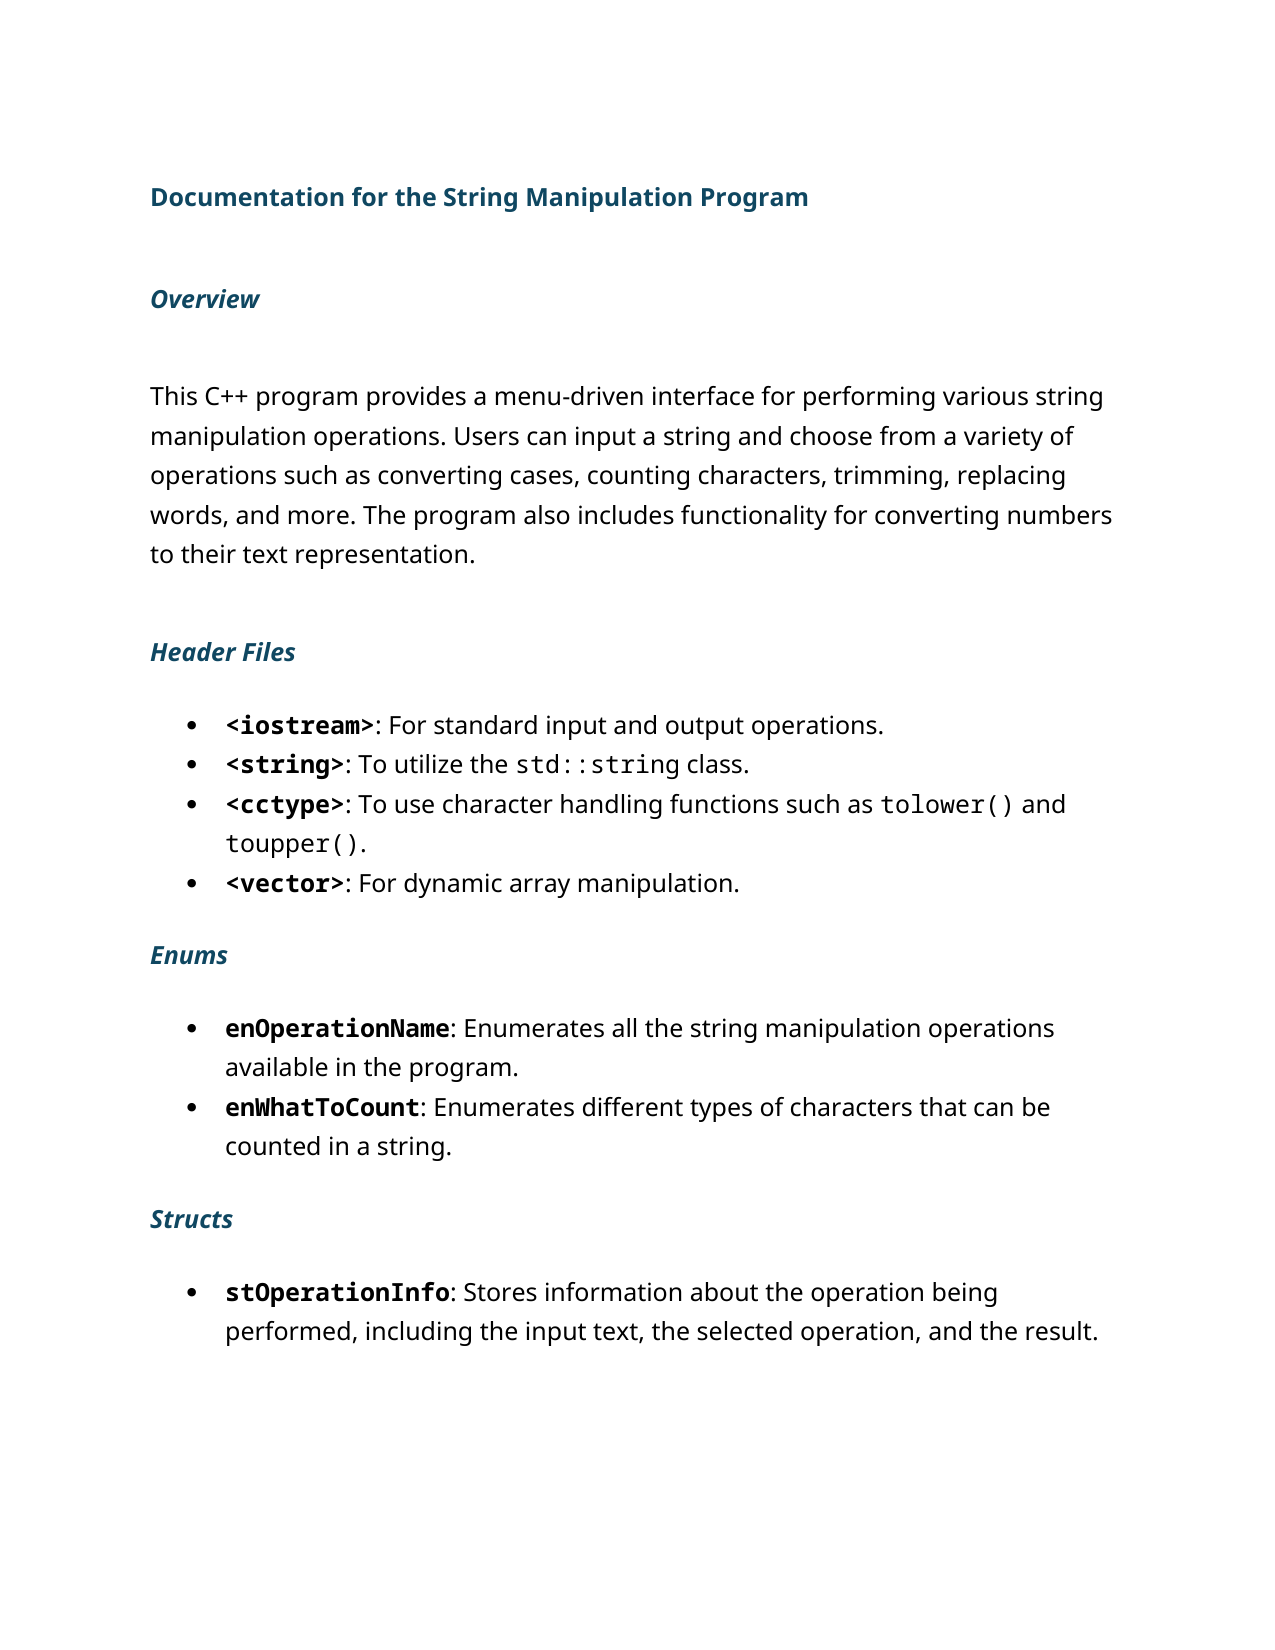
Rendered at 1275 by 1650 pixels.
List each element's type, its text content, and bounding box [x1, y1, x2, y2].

list enOperationName: Enumerates all the string manipulation operations available in the program. [187, 1011, 1125, 1084]
list enWhatToCount: Enumerates different types of characters that can be counted in a string. [187, 1089, 1125, 1163]
list <string>: To utilize the std::string class. [187, 747, 1125, 781]
subtitle Enums [150, 938, 1125, 972]
list stOperationInfo: Stores information about the operation being performed, including the input text, the selected operation, and the result. [187, 1274, 1125, 1348]
subtitle Documentation for the String Manipulation Program [150, 179, 1125, 213]
list <iostream>: For standard input and output operations. [187, 707, 1125, 741]
list <vector>: For dynamic array manipulation. [187, 865, 1125, 899]
subtitle Overview [150, 281, 1125, 315]
text This C++ program provides a menu-driven interface for performing various string manipulation operations. Users can input a string and choose from a variety of operations such as converting cases, counting characters, trimming, replacing words, and more. The program also includes functionality for converting numbers to their text representation. [150, 379, 1125, 571]
subtitle Structs [150, 1202, 1125, 1236]
subtitle Header Files [150, 634, 1125, 669]
list <cctype>: To use character handling functions such as tolower() and toupper(). [187, 786, 1125, 860]
